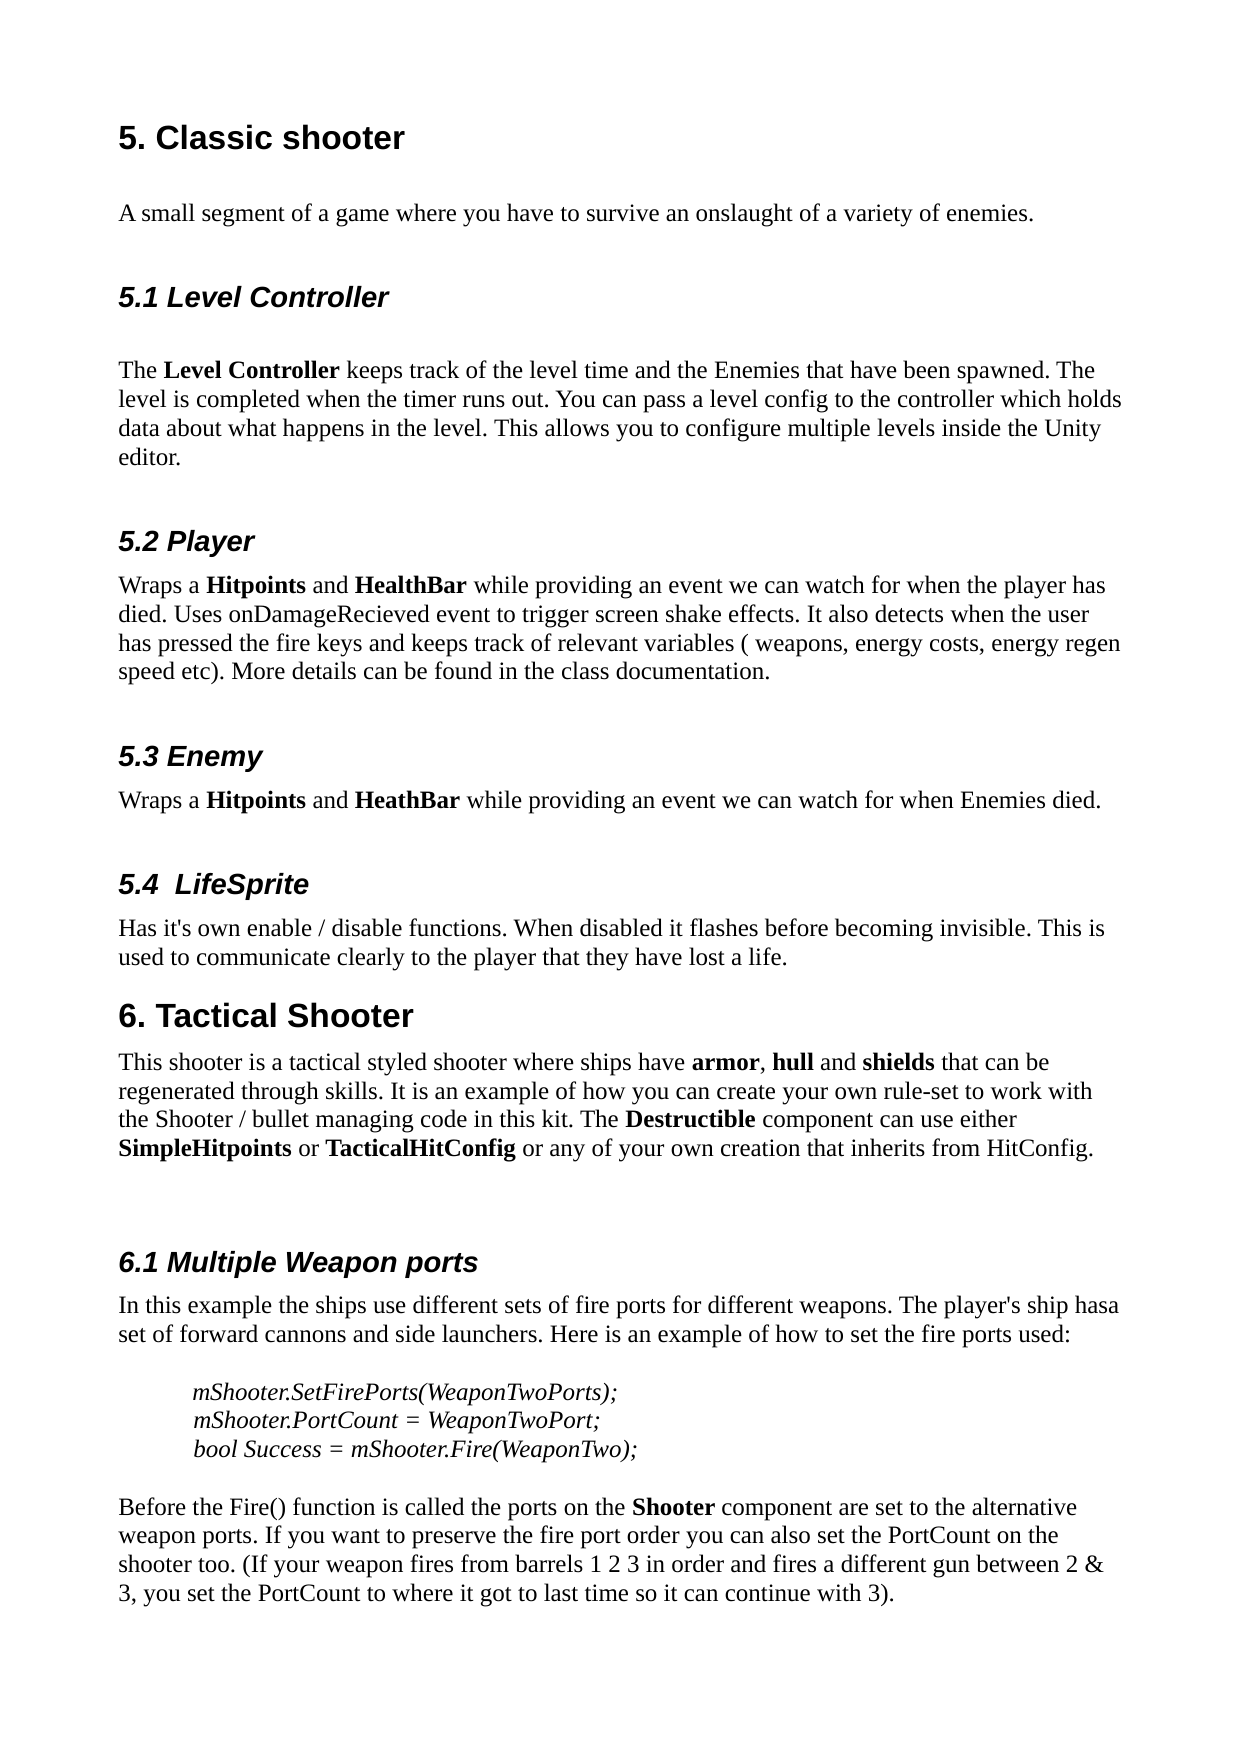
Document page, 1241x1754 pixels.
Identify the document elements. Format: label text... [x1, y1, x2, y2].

subtitle 5.4 LifeSprite [118, 867, 1122, 901]
text A small segment of a game where you have to survive an onslaught of a variety of enemies. [118, 198, 1122, 227]
subtitle 5. Classic shooter [118, 118, 1122, 157]
text bool Success = mShooter.Fire(WeaponTwo); [118, 1434, 1122, 1463]
text In this example the ships use different sets of fire ports for different weapons. The player's ship hasa set of forward cannons and side launchers. Here is an example of how to set the fire ports used: mShooter.SetFirePorts(WeaponTwoPorts); [118, 1291, 1122, 1406]
subtitle 5.1 Level Controller [118, 281, 1122, 314]
text mShooter.PortCount = WeaponTwoPort; [118, 1406, 1122, 1434]
subtitle 5.3 Enemy [118, 739, 1122, 772]
text Wraps a Hitpoints and HealthBar while providing an event we can watch for when the player has died. Uses onDamageRecieved event to trigger screen shake effects. It also detects when the user has pressed the fire keys and keeps track of relevant variables ( weapons, energy costs, energy regen speed etc). More details can be found in the class documentation. [118, 570, 1122, 685]
subtitle 6.1 Multiple Weapon ports [118, 1244, 1122, 1278]
text Has it's own enable / disable functions. When disabled it flashes before becoming invisible. This is used to communicate clearly to the player that they have lost a life. [118, 913, 1122, 971]
text Before the Fire() function is called the ports on the Shooter component are set to the alternative weapon ports. If you want to preserve the fire port order you can also set the PortCount on the shooter too. (If your weapon fires from barrels 1 2 3 in order and fires a different gun between 2 & 3, you set the PortCount to where it got to last time so it can continue with 3). [118, 1492, 1122, 1607]
subtitle 5.2 Player [118, 524, 1122, 558]
subtitle 6. Tactical Shooter [118, 996, 1122, 1034]
text The Level Controller keeps track of the level time and the Enemies that have been spawned. The level is completed when the timer runs out. You can pass a level config to the controller which holds data about what happens in the level. This allows you to configure multiple levels inside the Unity editor. [118, 355, 1122, 470]
text Wraps a Hitpoints and HeathBar while providing an event we can watch for when Enemies died. [118, 785, 1122, 814]
text This shooter is a tactical styled shooter where ships have armor, hull and shields that can be regenerated through skills. It is an example of how you can create your own rule-set to work with the Shooter / bullet managing code in this kit. The Destructible component can use either SimpleHitpoints or TacticalHitConfig or any of your own creation that inherits from HitConfig. [118, 1047, 1122, 1162]
